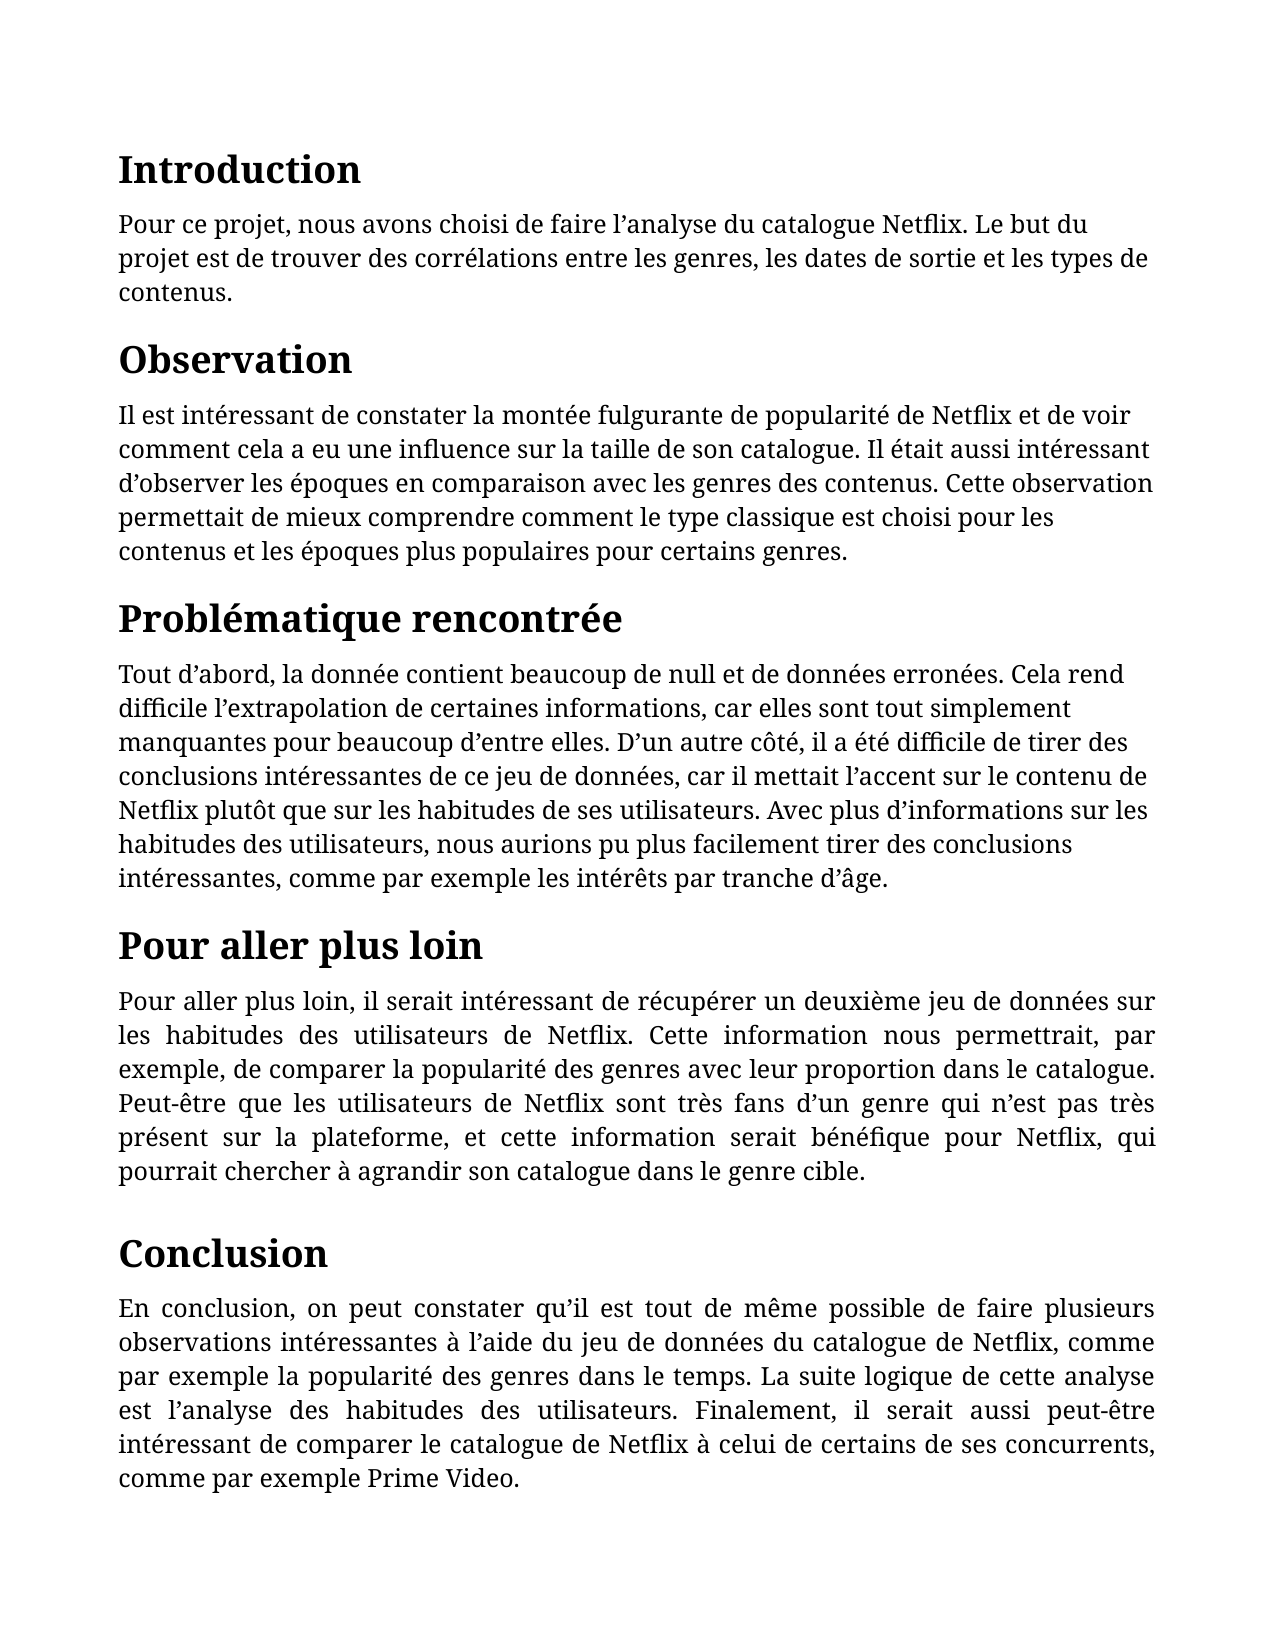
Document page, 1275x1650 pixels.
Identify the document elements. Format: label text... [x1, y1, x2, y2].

text Tout d’abord, la donnée contient beaucoup de null et de données erronées. Cela rend difficile l’extrapolation de certaines informations, car elles sont tout simplement manquantes pour beaucoup d’entre elles. D’un autre côté, il a été difficile de tirer des conclusions intéressantes de ce jeu de données, car il mettait l’accent sur le contenu de Netflix plutôt que sur les habitudes de ses utilisateurs. Avec plus d’informations sur les habitudes des utilisateurs, nous aurions pu plus facilement tirer des conclusions intéressantes, comme par exemple les intérêts par tranche d’âge. [118, 656, 1157, 895]
text Il est intéressant de constater la montée fulgurante de popularité de Netflix et de voir comment cela a eu une influence sur la taille de son catalogue. Il était aussi intéressant d’observer les époques en comparaison avec les genres des contenus. Cette observation permettait de mieux comprendre comment le type classique est choisi pour les contenus et les époques plus populaires pour certains genres. [118, 397, 1157, 568]
text En conclusion, on peut constater qu’il est tout de même possible de faire plusieurs observations intéressantes à l’aide du jeu de données du catalogue de Netflix, comme par exemple la popularité des genres dans le temps. La suite logique de cette analyse est l’analyse des habitudes des utilisateurs. Finalement, il serait aussi peut-être intéressant de comparer le catalogue de Netflix à celui de certains de ses concurrents, comme par exemple Prime Video. [118, 1291, 1157, 1495]
subtitle Conclusion [118, 1227, 1157, 1278]
subtitle Problématique rencontrée [118, 593, 1157, 644]
subtitle Introduction [118, 143, 1157, 194]
text Pour ce projet, nous avons choisi de faire l’analyse du catalogue Netflix. Le but du projet est de trouver des corrélations entre les genres, les dates de sortie et les types de contenus. [118, 207, 1157, 309]
subtitle Observation [118, 334, 1157, 385]
text Pour aller plus loin, il serait intéressant de récupérer un deuxième jeu de données sur les habitudes des utilisateurs de Netflix. Cette information nous permettrait, par exemple, de comparer la popularité des genres avec leur proportion dans le catalogue. Peut-être que les utilisateurs de Netflix sont très fans d’un genre qui n’est pas très présent sur la plateforme, et cette information serait bénéfique pour Netflix, qui pourrait chercher à agrandir son catalogue dans le genre cible. [118, 983, 1157, 1188]
subtitle Pour aller plus loin [118, 920, 1157, 971]
